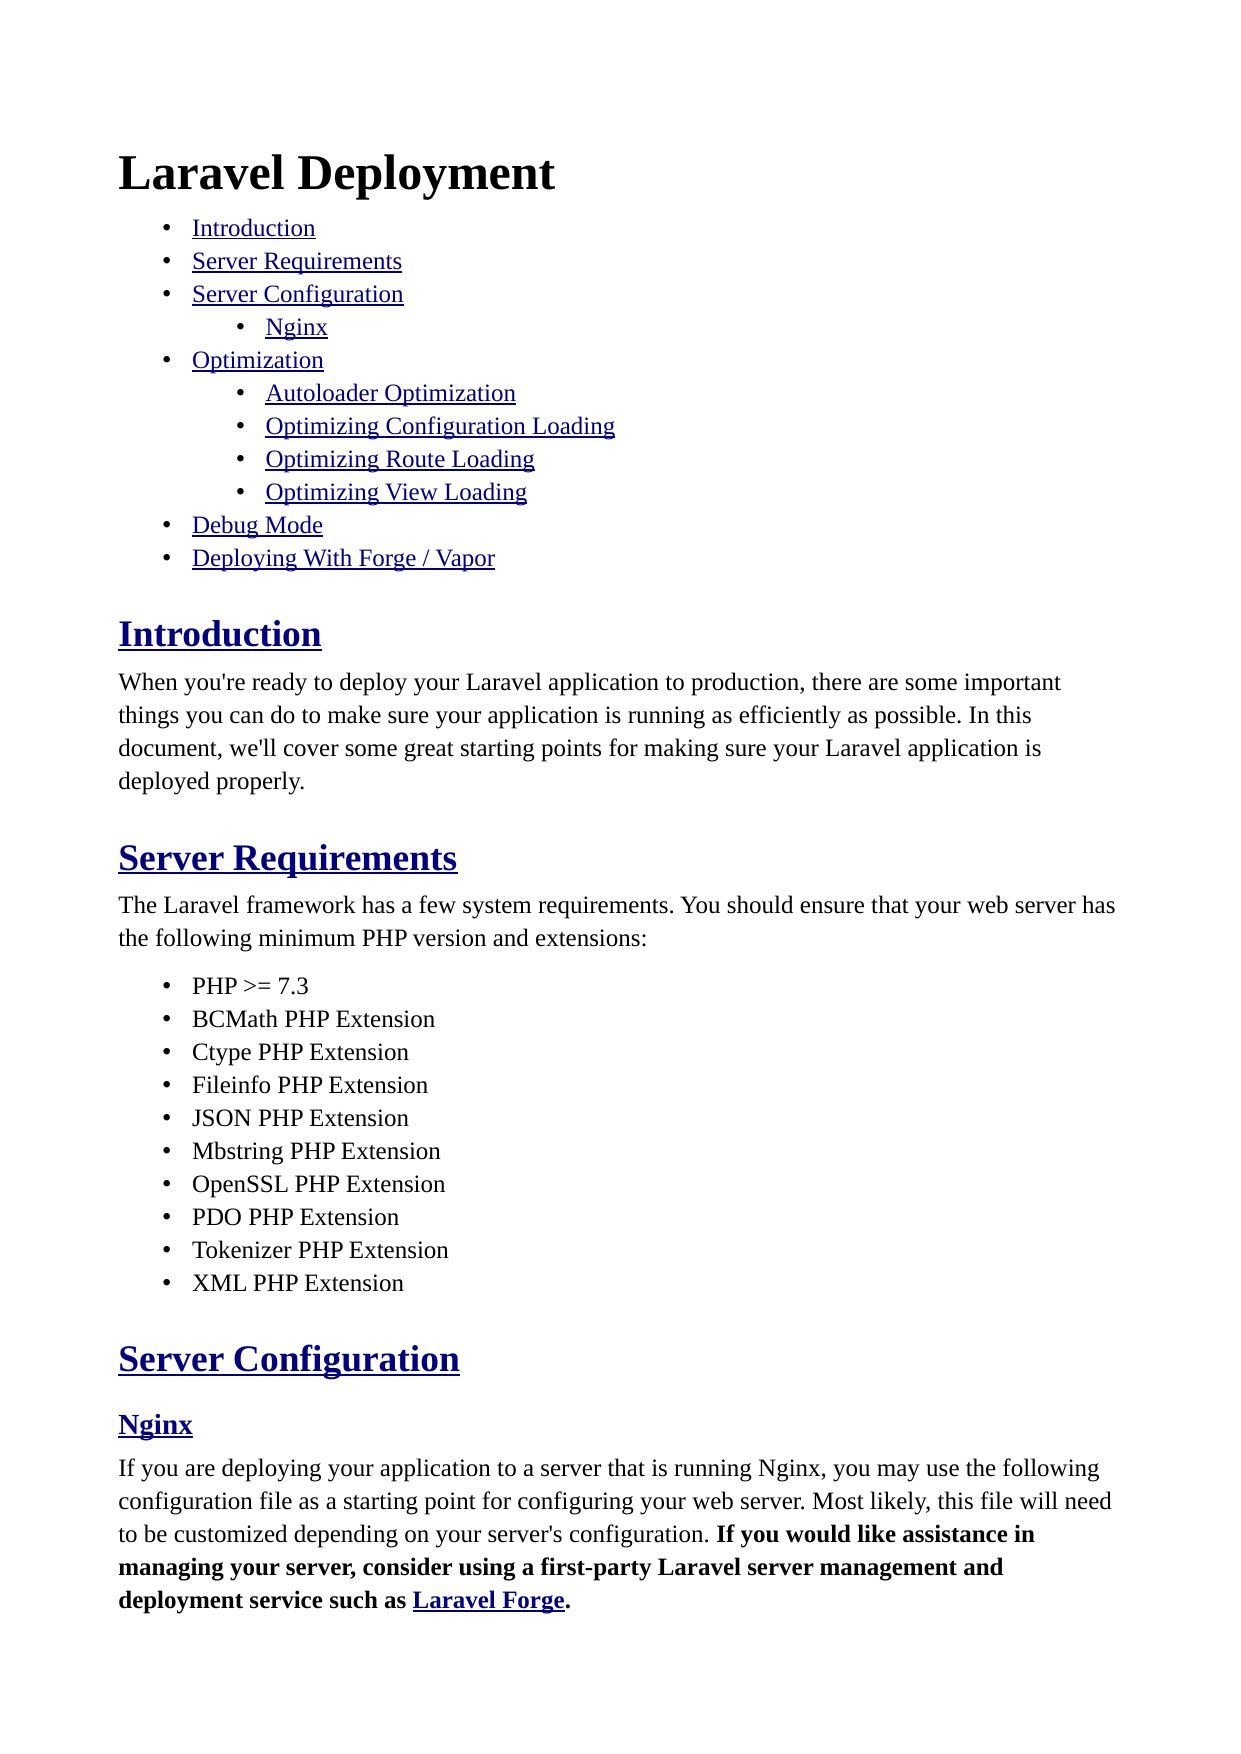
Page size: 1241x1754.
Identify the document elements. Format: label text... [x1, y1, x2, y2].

list PDO PHP Extension [162, 1202, 1122, 1231]
list Autoloader Optimization [236, 378, 1122, 407]
list Optimizing Route Loading [236, 444, 1122, 473]
subtitle Nginx [118, 1407, 1122, 1441]
list XML PHP Extension [162, 1268, 1122, 1297]
list Debug Mode [162, 510, 1122, 539]
list OpenSSL PHP Extension [162, 1169, 1122, 1198]
list Nginx [236, 312, 1122, 341]
text If you are deploying your application to a server that is running Nginx, you may use the following configuration file as a starting point for configuring your web server. Most likely, this file will need to be customized depending on your server's configuration. If you would like assistance in managing your server, consider using a first-party Laravel server management and deployment service such as Laravel Forge. [118, 1453, 1122, 1614]
list BCMath PHP Extension [162, 1004, 1122, 1033]
list PHP >= 7.3 [162, 971, 1122, 1000]
subtitle Server Configuration [118, 1337, 1122, 1380]
list JSON PHP Extension [162, 1103, 1122, 1132]
list Deploying With Forge / Vapor [162, 543, 1122, 572]
list Introduction [162, 213, 1122, 242]
list Tokenizer PHP Extension [162, 1235, 1122, 1264]
list Optimizing Configuration Loading [236, 411, 1122, 440]
text The Laravel framework has a few system requirements. You should ensure that your web server has the following minimum PHP version and extensions: [118, 891, 1122, 952]
list Server Configuration [162, 279, 1122, 308]
text When you're ready to deploy your Laravel application to production, there are some important things you can do to make sure your application is running as efficiently as possible. In this document, we'll cover some great starting points for making sure your Laravel application is deployed properly. [118, 667, 1122, 795]
subtitle Introduction [118, 612, 1122, 655]
list Optimizing View Loading [236, 477, 1122, 506]
list Server Requirements [162, 246, 1122, 275]
list Optimization [162, 345, 1122, 374]
list Mbstring PHP Extension [162, 1136, 1122, 1165]
subtitle Server Requirements [118, 835, 1122, 878]
list Fileinfo PHP Extension [162, 1070, 1122, 1099]
list Ctype PHP Extension [162, 1037, 1122, 1066]
subtitle Laravel Deployment [118, 143, 1122, 201]
